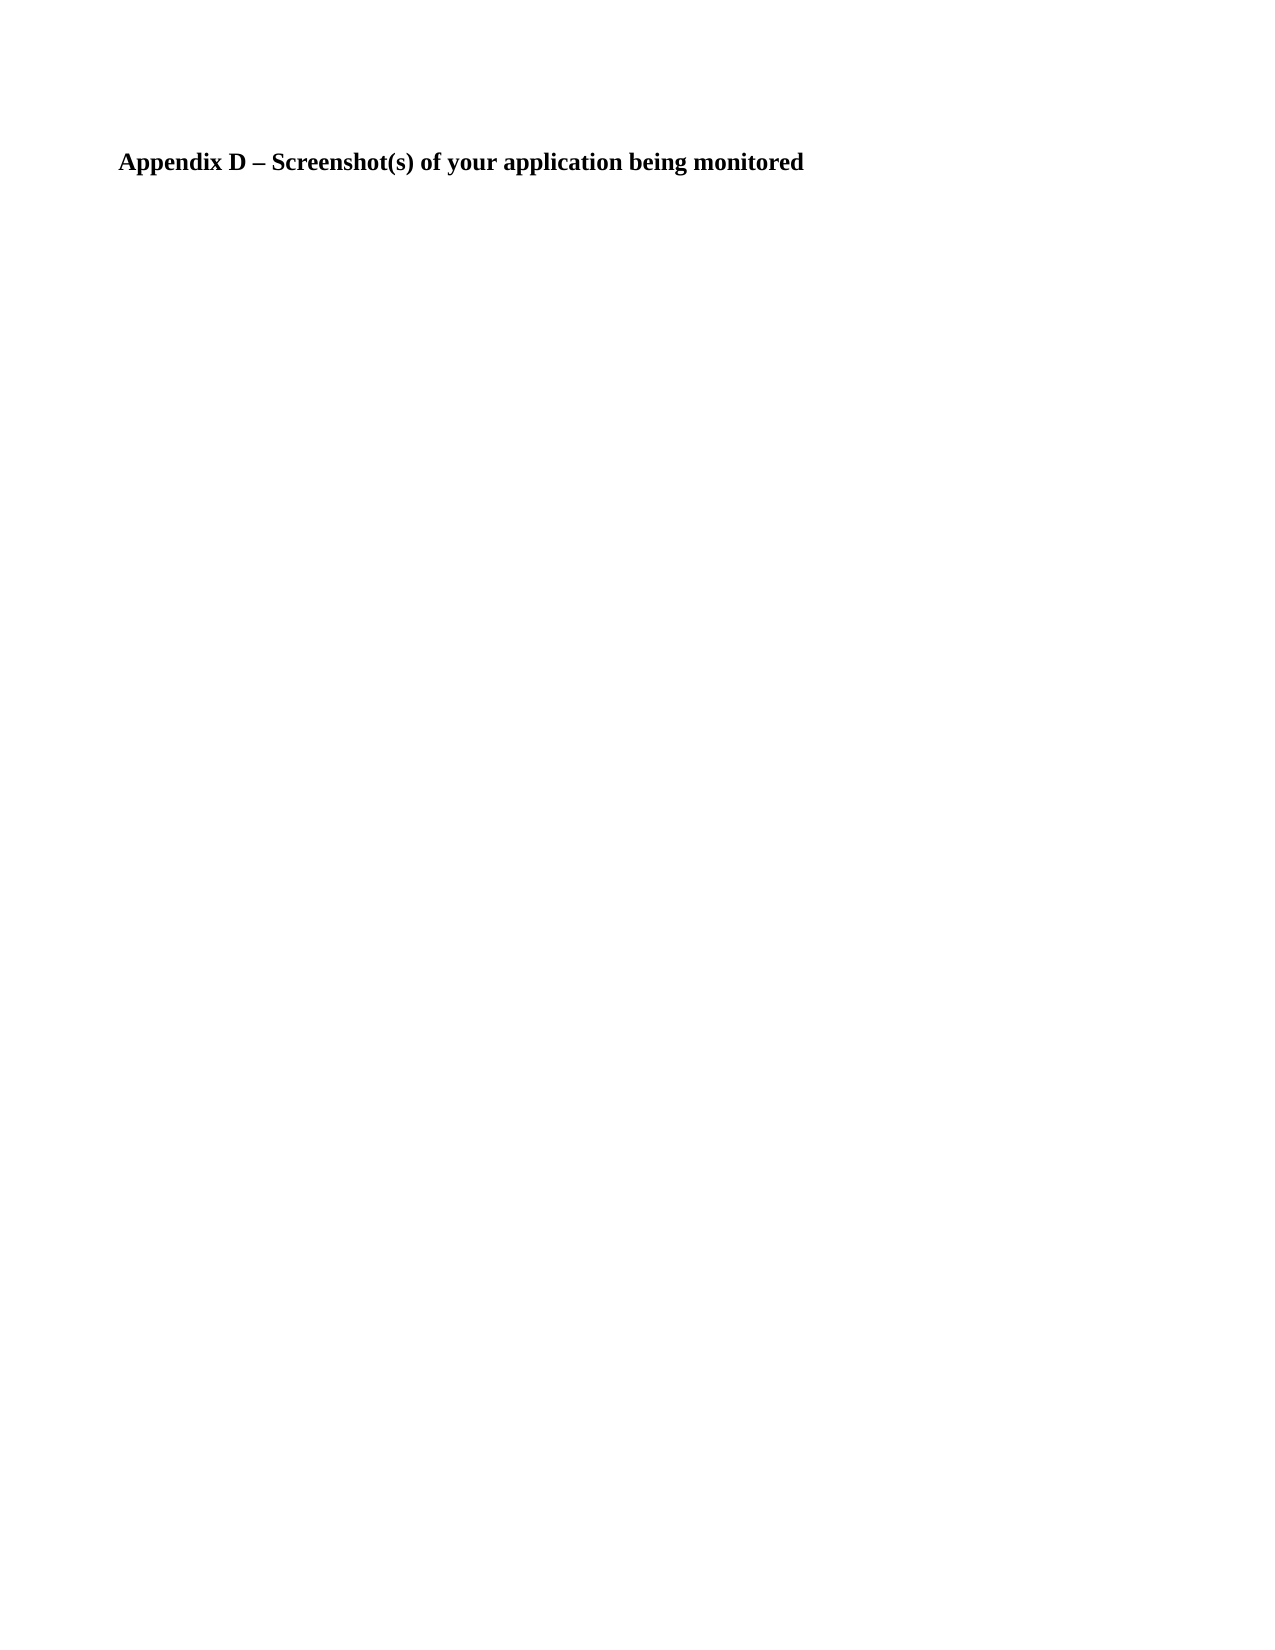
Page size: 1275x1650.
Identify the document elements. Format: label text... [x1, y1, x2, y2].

text Appendix D – Screenshot(s) of your application being monitored [118, 147, 1157, 176]
